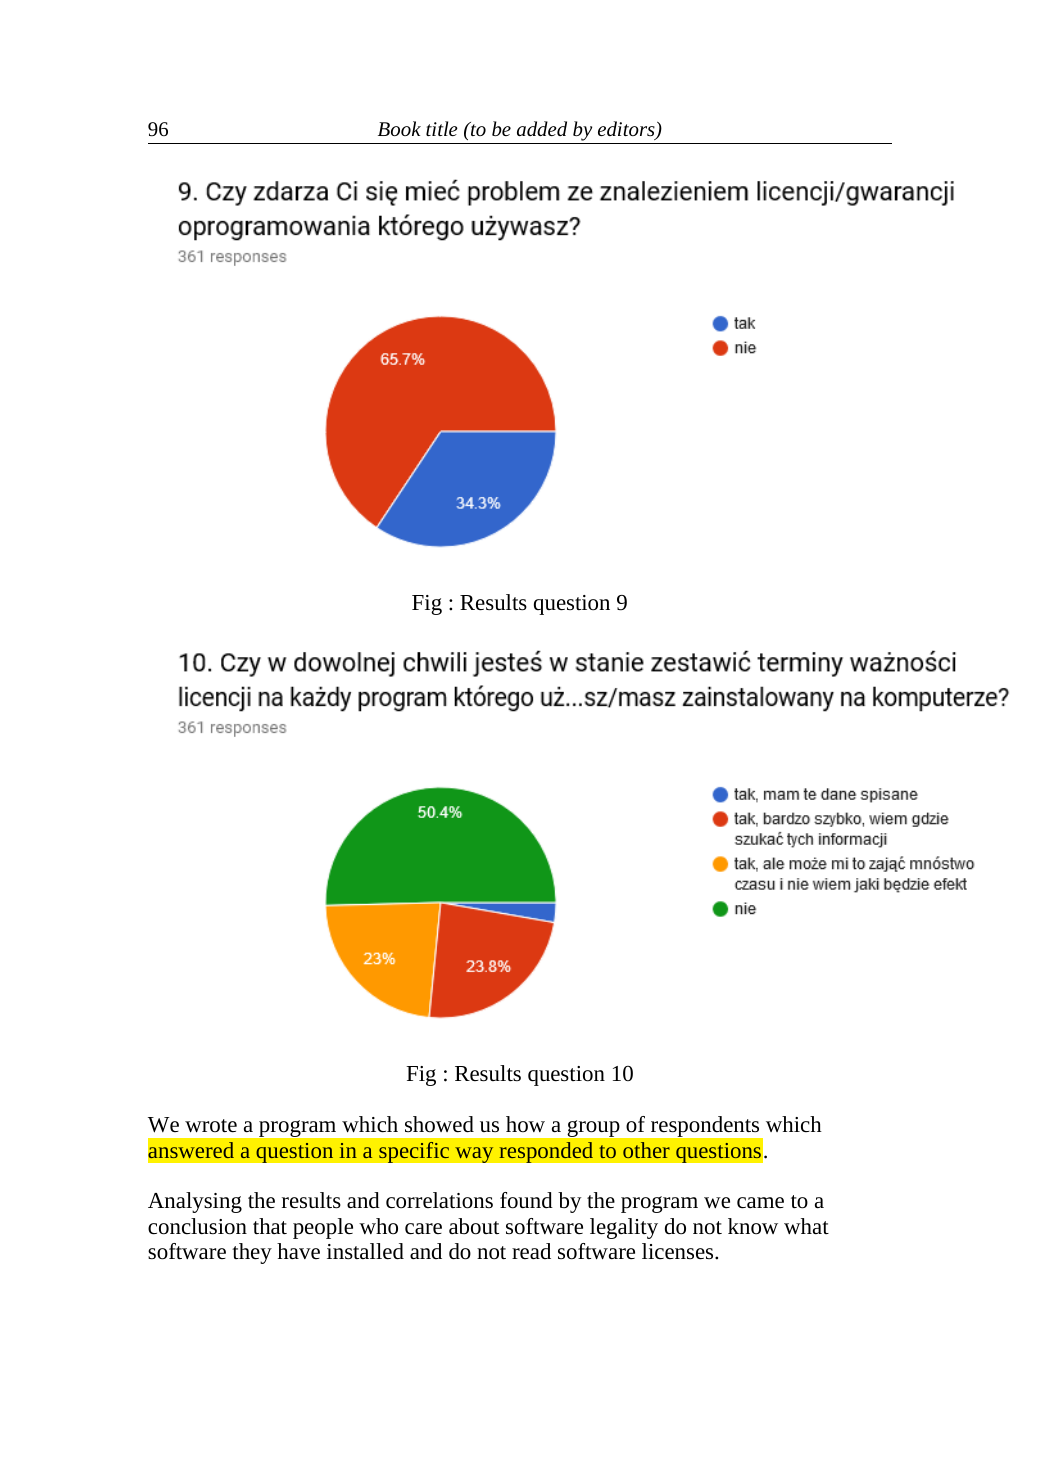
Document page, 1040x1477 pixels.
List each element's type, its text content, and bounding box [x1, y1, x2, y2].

picture [147, 615, 1040, 1062]
text Fig : Results question 10 [148, 1062, 892, 1087]
text We wrote a program which showed us how a group of respondents which answered a question in a specific way responded to other questions. [148, 1112, 892, 1163]
text Fig : Results question 9 [148, 591, 892, 615]
text Analysing the results and correlations found by the program we came to a conclusion that people who care about software legality do not know what software they have installed and do not read software licenses. [148, 1188, 892, 1265]
picture [147, 144, 1040, 591]
